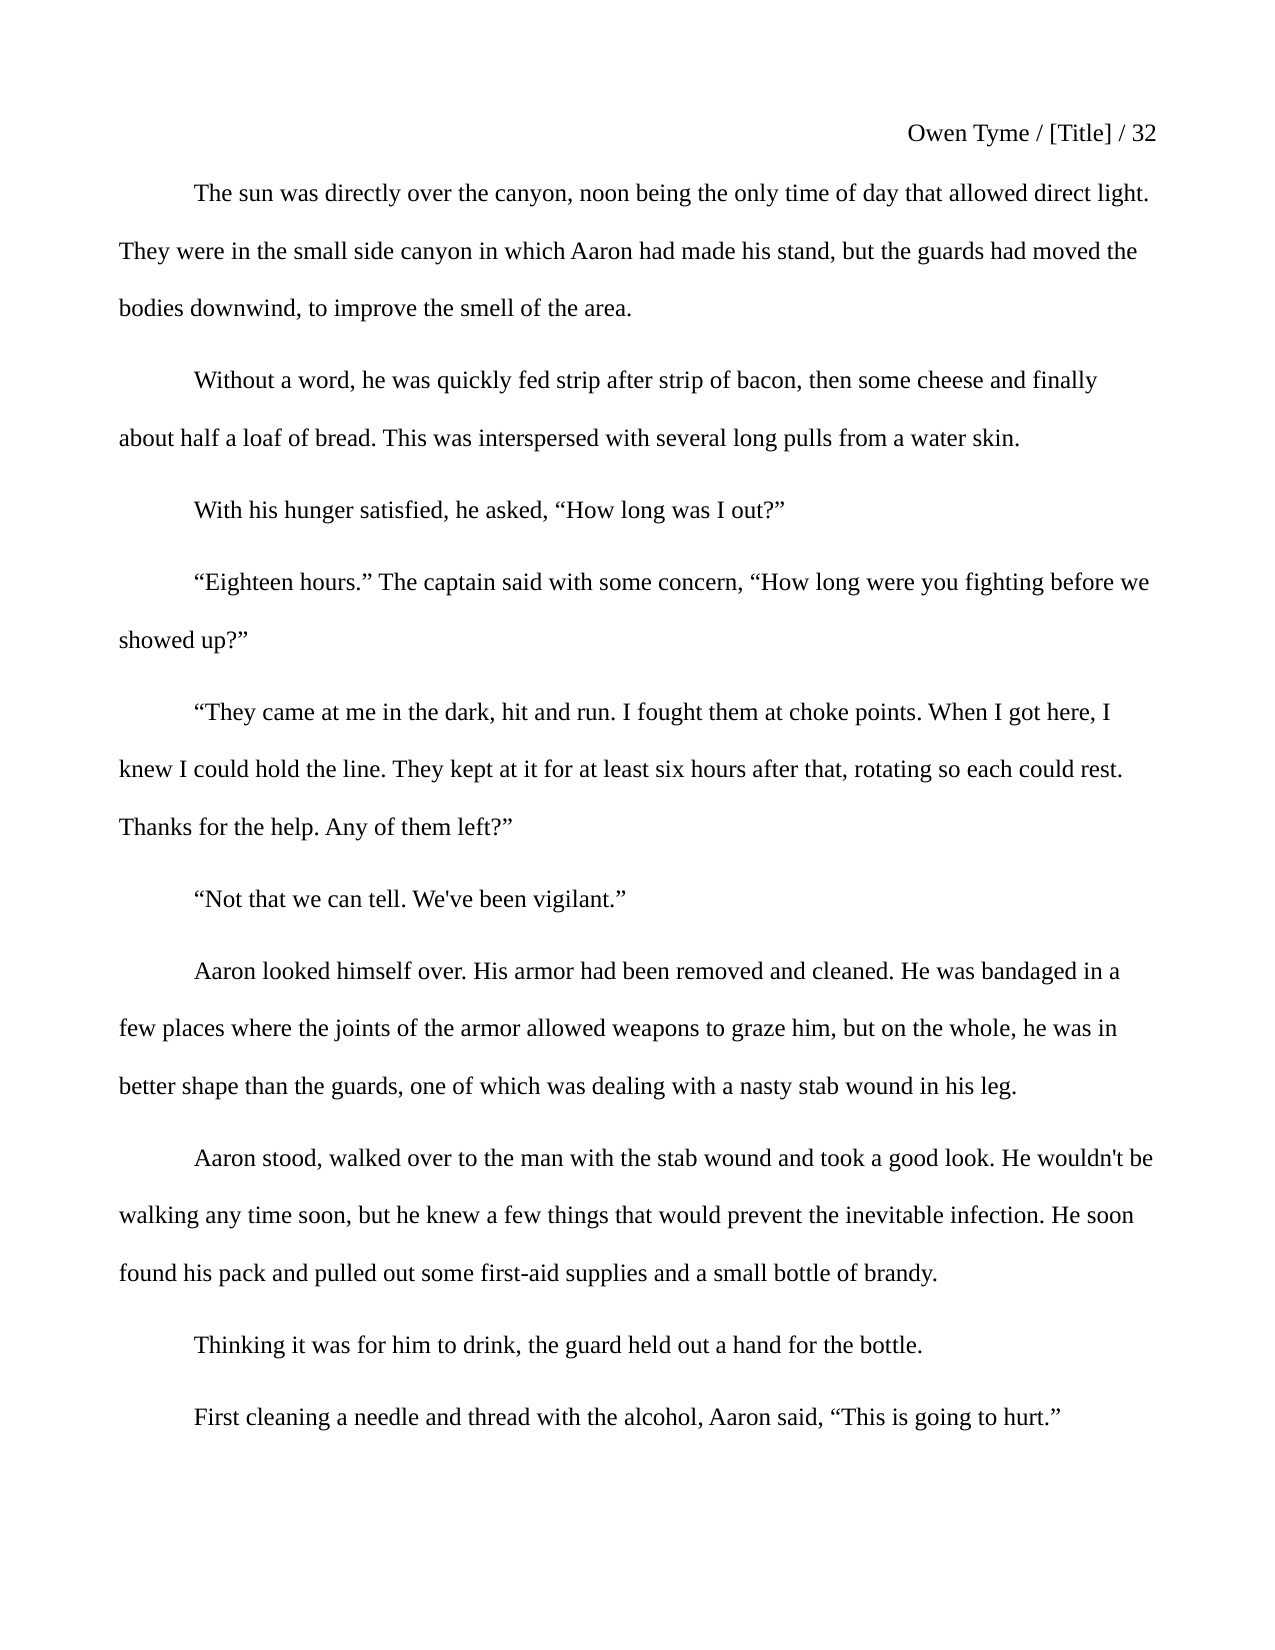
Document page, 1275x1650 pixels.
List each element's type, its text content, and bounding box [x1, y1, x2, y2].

text Aaron stood, walked over to the man with the stab wound and took a good look. He wouldn't be walking any time soon, but he knew a few things that would prevent the inevitable infection. He soon found his pack and pulled out some first-aid supplies and a small bottle of brandy. [118, 1143, 1156, 1287]
text “They came at me in the dark, hit and run. I fought them at choke points. When I got here, I knew I could hold the line. They kept at it for at least six hours after that, rotating so each could rest. Thanks for the help. Any of them left?” [118, 697, 1156, 841]
text Aaron looked himself over. His armor had been removed and cleaned. He was bandaged in a few places where the joints of the armor allowed weapons to graze him, but on the whole, he was in better shape than the guards, one of which was dealing with a nasty stab wound in his leg. [118, 956, 1156, 1100]
text The sun was directly over the canyon, noon being the only time of day that allowed direct light. They were in the small side canyon in which Aaron had made his stand, but the guards had moved the bodies downwind, to improve the smell of the area. [118, 178, 1156, 322]
text “Eighteen hours.” The captain said with some concern, “How long were you fighting before we showed up?” [118, 567, 1156, 653]
text With his hunger satisfied, he asked, “How long was I out?” [118, 495, 1156, 524]
text Thinking it was for him to drink, the guard held out a hand for the bottle. [118, 1330, 1156, 1359]
text Without a word, he was quickly fed strip after strip of bacon, then some cheese and finally about half a loaf of bread. This was interspersed with several long pulls from a water skin. [118, 366, 1156, 452]
text “Not that we can tell. We've been vigilant.” [118, 884, 1156, 913]
text First cleaning a needle and thread with the alcohol, Aaron said, “This is going to hurt.” [118, 1402, 1156, 1431]
